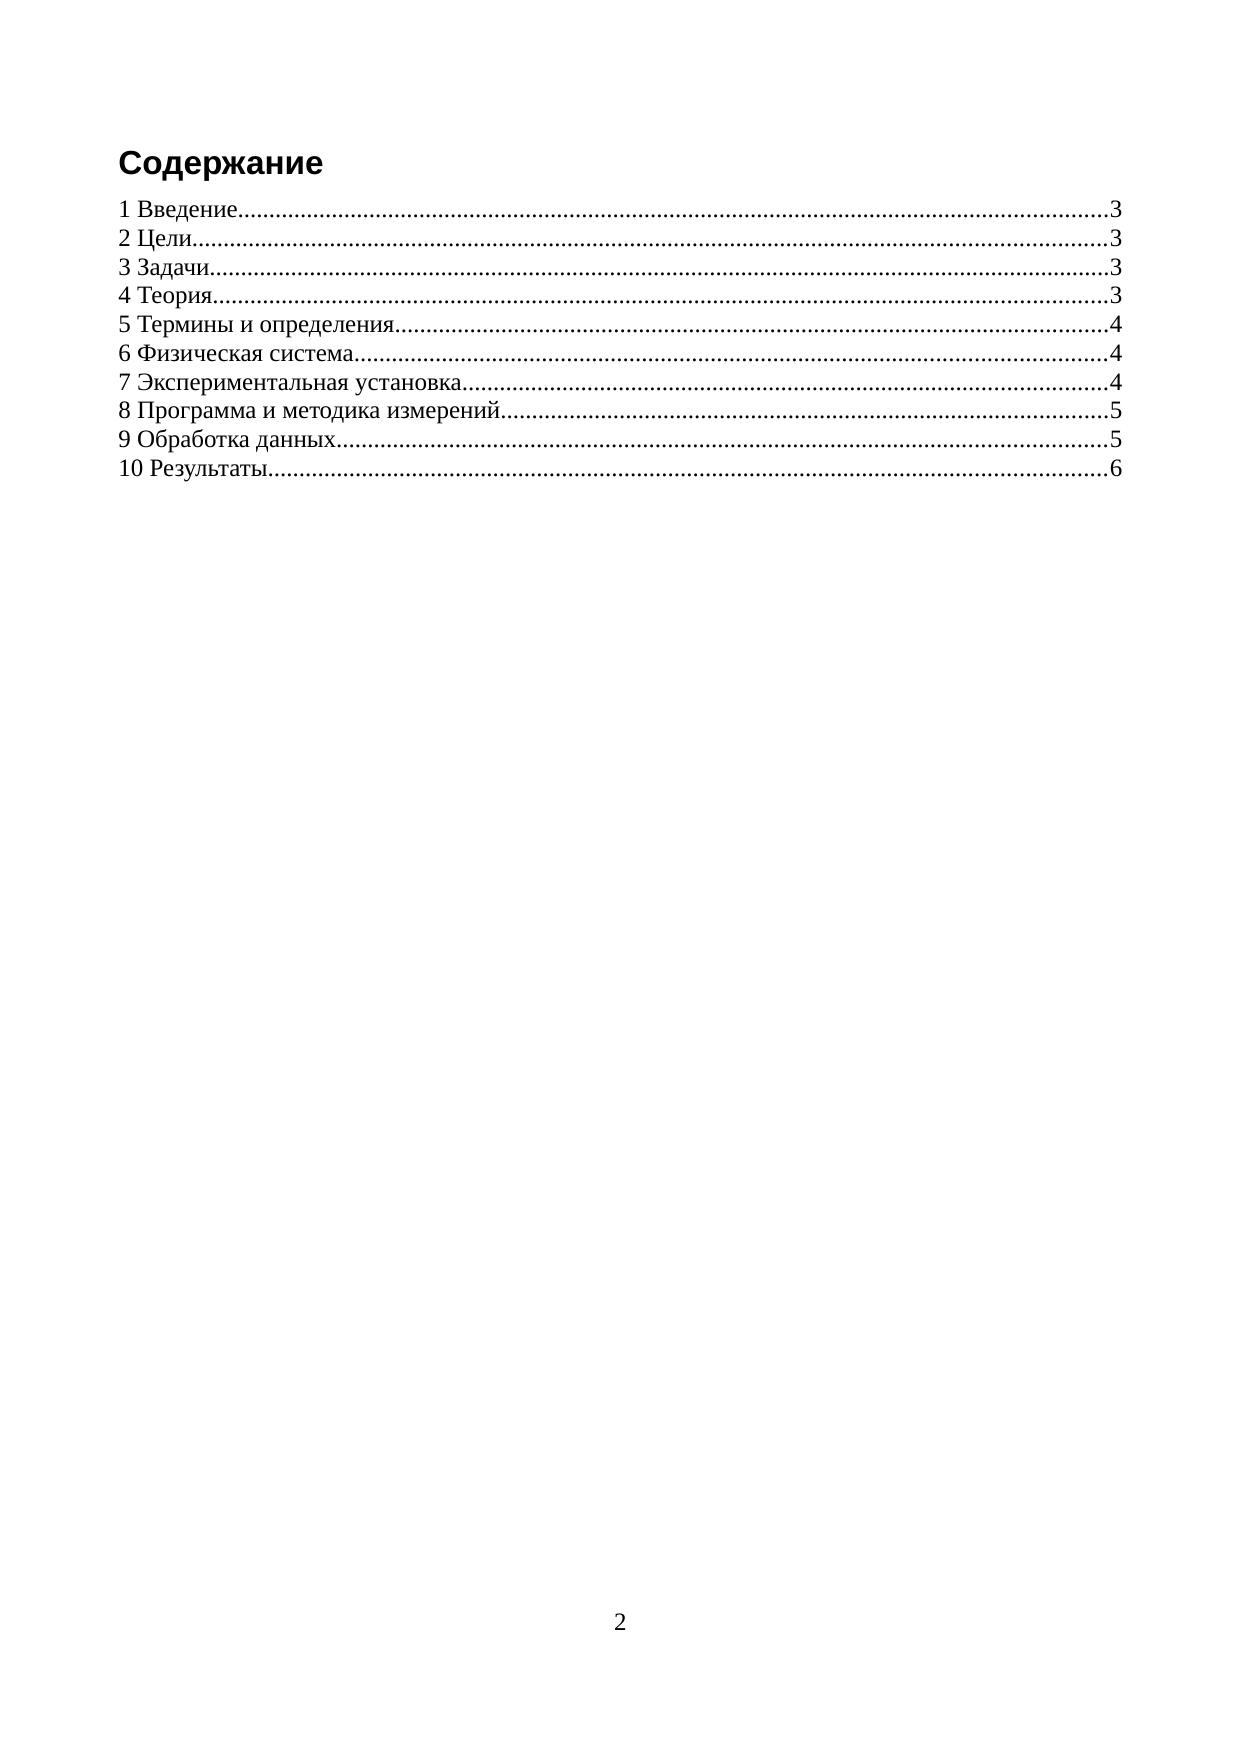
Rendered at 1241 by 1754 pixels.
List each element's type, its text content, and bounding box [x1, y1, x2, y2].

text 5 Термины и определения 4 [118, 309, 1122, 338]
text 7 Экспериментальная установка 4 [118, 367, 1122, 395]
text 1 Введение 3 [118, 194, 1122, 223]
text 2 Цели 3 [118, 223, 1122, 252]
text 4 Теория 3 [118, 280, 1122, 309]
text 10 Результаты 6 [118, 453, 1122, 482]
text 3 Задачи 3 [118, 252, 1122, 280]
subtitle Содержание [118, 143, 1122, 182]
text 8 Программа и методика измерений 5 [118, 395, 1122, 424]
text 9 Обработка данных 5 [118, 424, 1122, 453]
text 6 Физическая система 4 [118, 338, 1122, 367]
